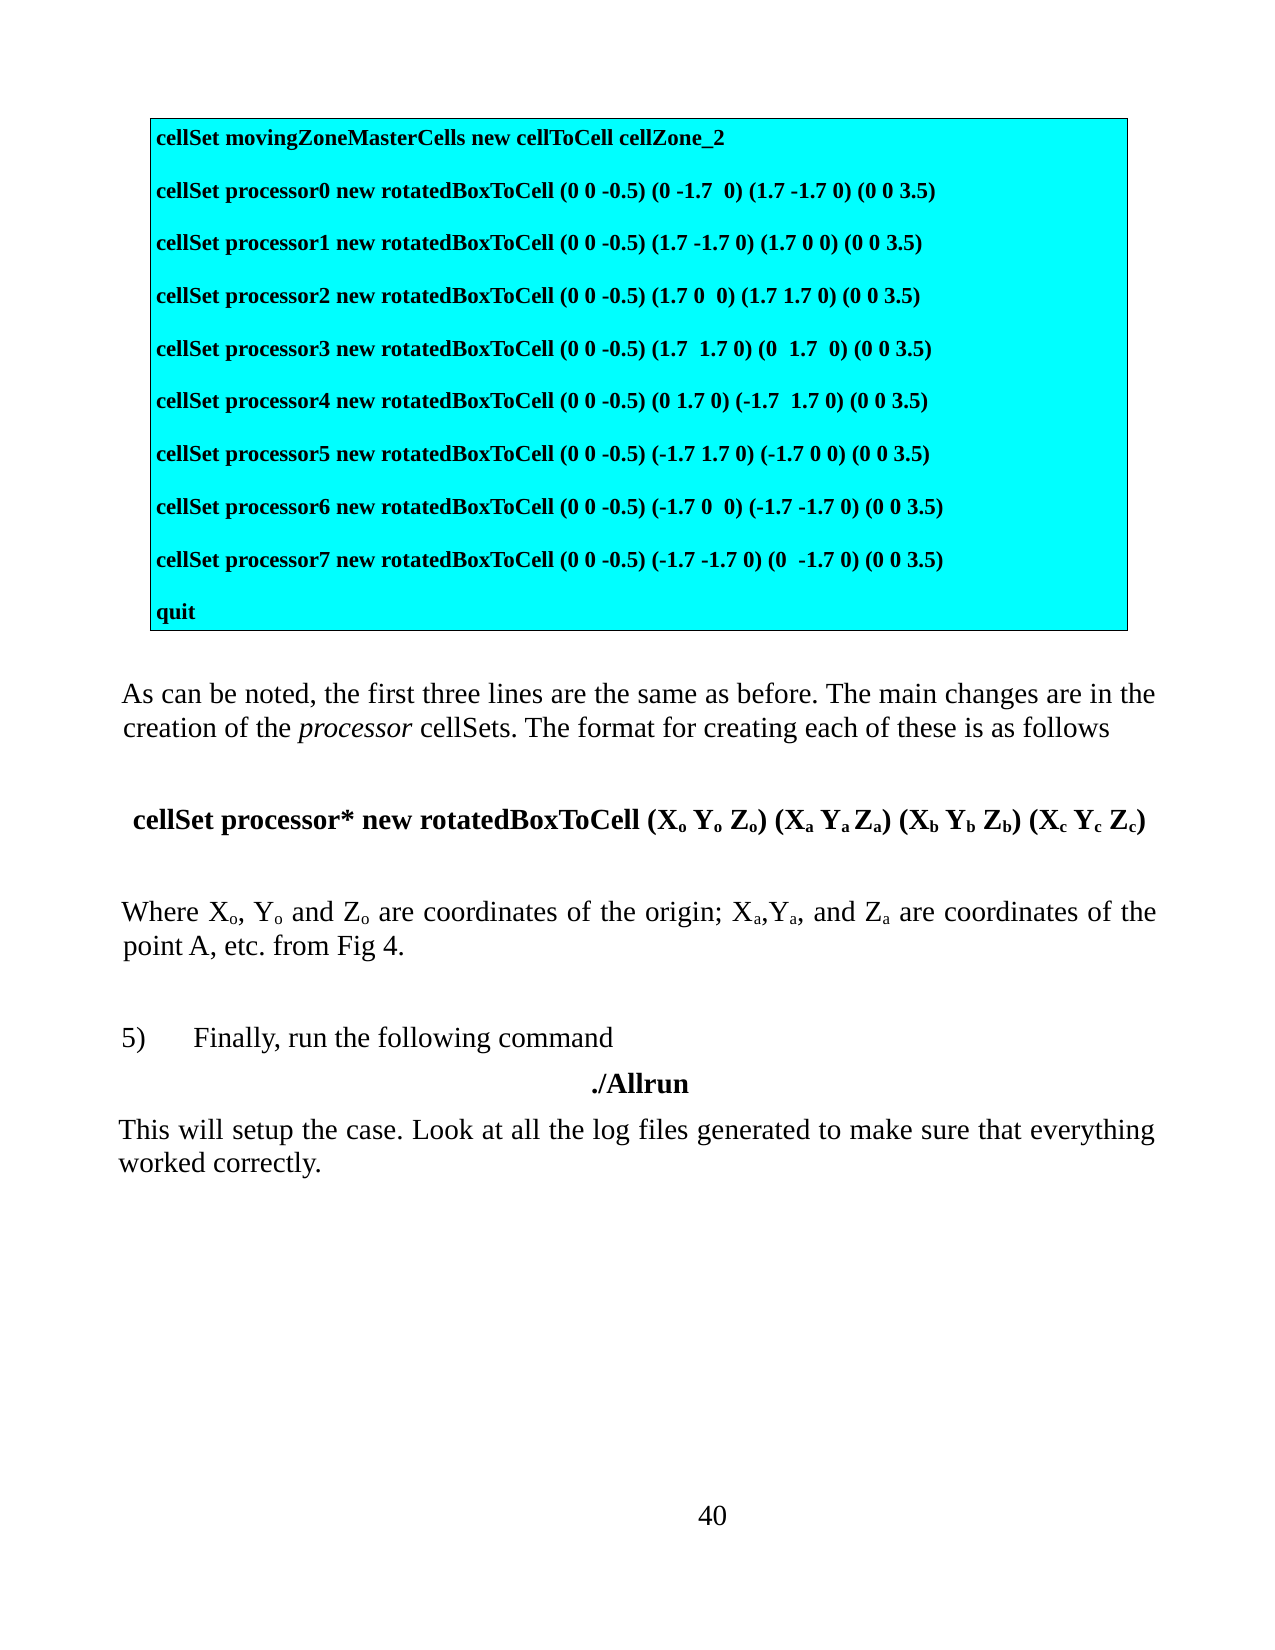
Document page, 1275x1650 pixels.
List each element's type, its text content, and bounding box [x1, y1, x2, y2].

text As can be noted, the first three lines are the same as before. The main changes are in the creation of the processor cellSets. The format for creating each of these is as follows [121, 677, 1157, 744]
text cellSet processor* new rotatedBoxToCell (Xo Yo Zo) (Xa Ya Za) (Xb Yb Zb) (Xc Yc Zc) [121, 802, 1157, 836]
table_header cellSet movingZoneMasterCells new cellToCell cellZone_2 cellSet processor0 new rotatedBoxToCell (0 0 -0.5) (0 -1.7 0) (1.7 -1.7 0) (0 0 3.5) cellSet processor1 new rotatedBoxToCell (0 0 -0.5) (1.7 -1.7 0) (1.7 0 0) (0 0 3.5) cellSet processor2 new rotatedBoxToCell (0 0 -0.5) (1.7 0 0) (1.7 1.7 0) (0 0 3.5) cellSet processor3 new rotatedBoxToCell (0 0 -0.5) (1.7 1.7 0) (0 1.7 0) (0 0 3.5) cellSet processor4 new rotatedBoxToCell (0 0 -0.5) (0 1.7 0) (-1.7 1.7 0) (0 0 3.5) cellSet processor5 new rotatedBoxToCell (0 0 -0.5) (-1.7 1.7 0) (-1.7 0 0) (0 0 3.5) cellSet processor6 new rotatedBoxToCell (0 0 -0.5) (-1.7 0 0) (-1.7 -1.7 0) (0 0 3.5) cellSet processor7 new rotatedBoxToCell (0 0 -0.5) (-1.7 -1.7 0) (0 -1.7 0) (0 0 3.5) quit [151, 119, 1127, 630]
list ./Allrun [121, 1066, 1157, 1099]
list Finally, run the following command [121, 1020, 1157, 1053]
text Where Xo, Yo and Zo are coordinates of the origin; Xa,Ya, and Za are coordinates of the point A, etc. from Fig 4. [121, 894, 1157, 961]
list This will setup the case. Look at all the log files generated to make sure that everything worked correctly. [118, 1112, 1157, 1179]
